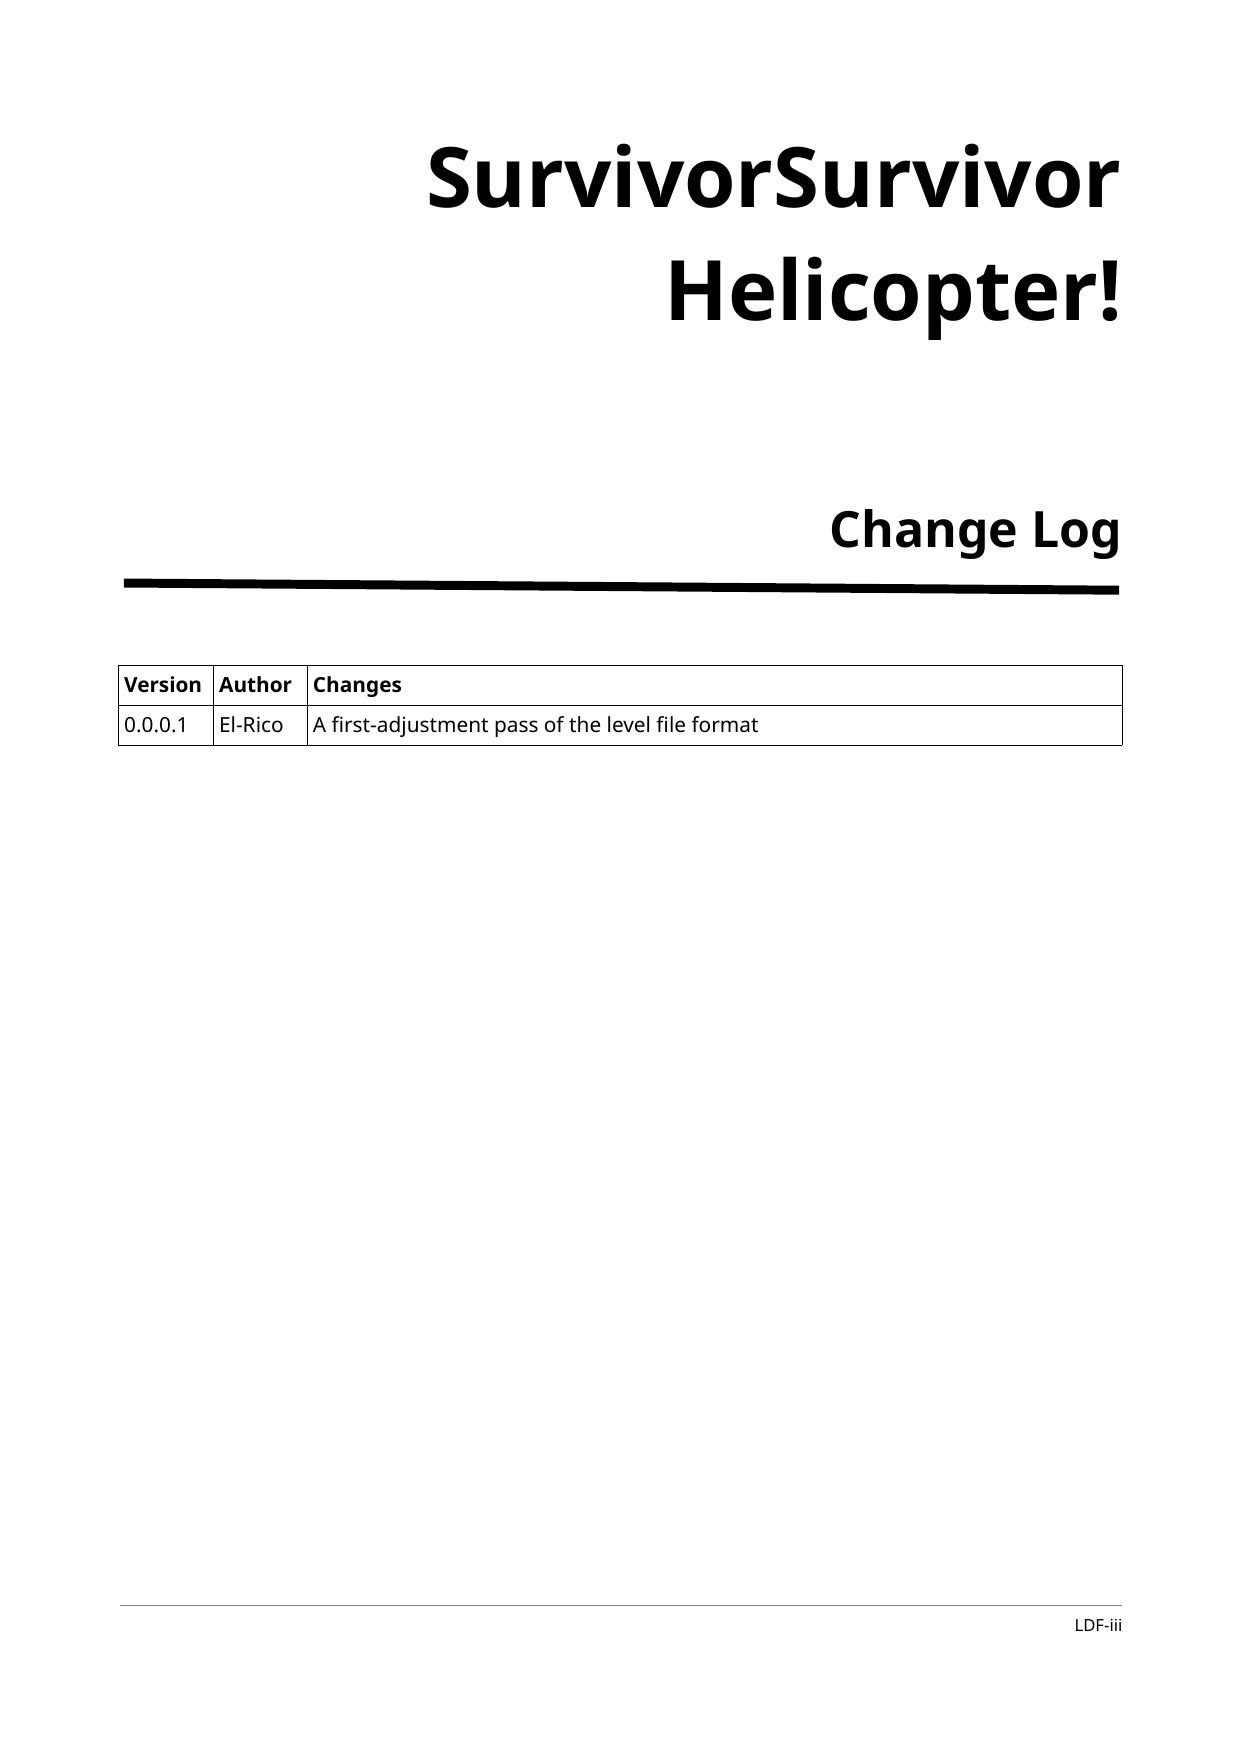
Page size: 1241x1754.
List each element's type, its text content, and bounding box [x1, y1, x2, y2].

table_cell A first-adjustment pass of the level file format [308, 706, 1122, 744]
table_header Changes [308, 666, 1122, 704]
text Change Log [118, 494, 1122, 562]
table_header Version [119, 666, 213, 704]
table_cell 0.0.0.1 [119, 706, 213, 744]
table_cell El-Rico [214, 706, 307, 744]
table_header Author [214, 666, 307, 704]
